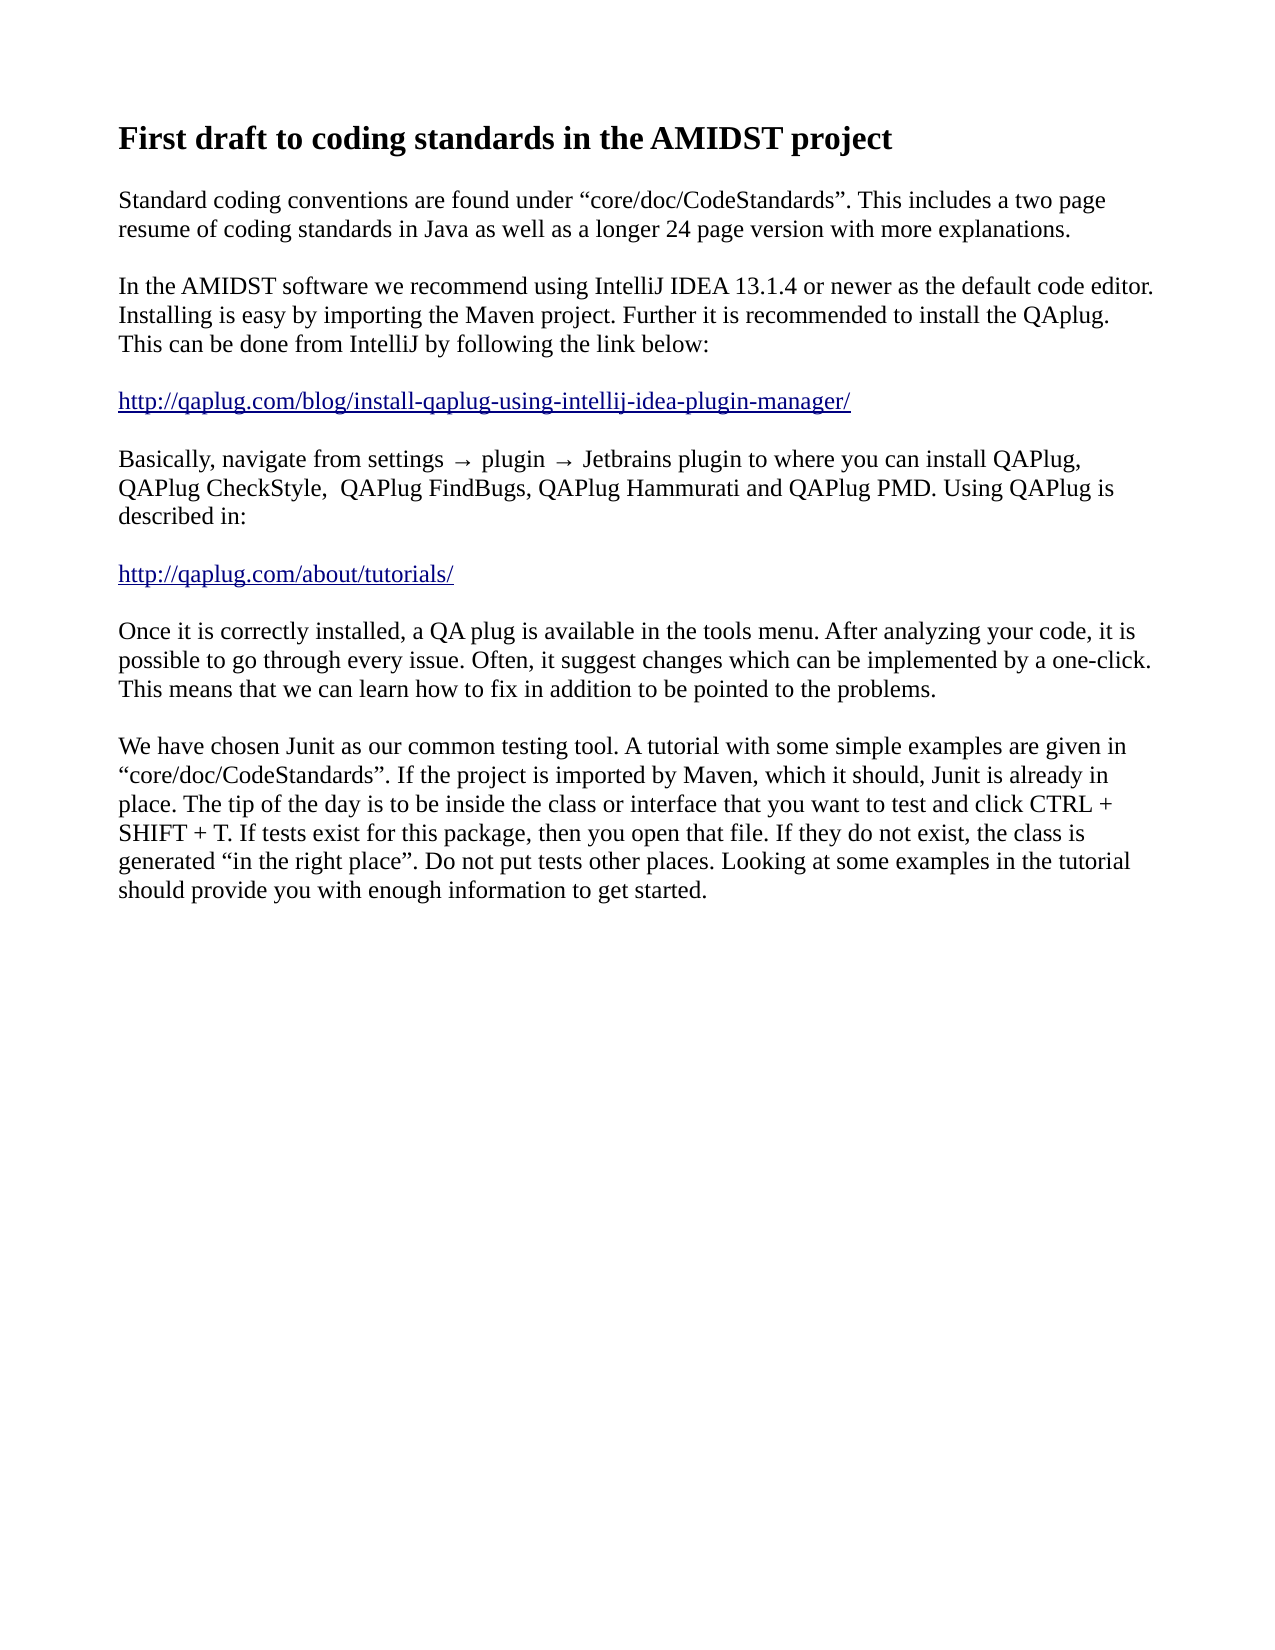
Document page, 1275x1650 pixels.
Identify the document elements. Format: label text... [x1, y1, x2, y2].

text In the AMIDST software we recommend using IntelliJ IDEA 13.1.4 or newer as the default code editor. Installing is easy by importing the Maven project. Further it is recommended to install the QAplug. This can be done from IntelliJ by following the link below: [118, 271, 1157, 358]
text First draft to coding standards in the AMIDST project [118, 118, 1157, 156]
text http://qaplug.com/blog/install-qaplug-using-intellij-idea-plugin-manager/ [118, 386, 1157, 415]
text Basically, navigate from settings → plugin → Jetbrains plugin to where you can install QAPlug, QAPlug CheckStyle, QAPlug FindBugs, QAPlug Hammurati and QAPlug PMD. Using QAPlug is described in: [118, 444, 1157, 530]
text Once it is correctly installed, a QA plug is available in the tools menu. After analyzing your code, it is possible to go through every issue. Often, it suggest changes which can be implemented by a one-click. This means that we can learn how to fix in addition to be pointed to the problems. [118, 616, 1157, 703]
text http://qaplug.com/about/tutorials/ [118, 559, 1157, 588]
text We have chosen Junit as our common testing tool. A tutorial with some simple examples are given in “core/doc/CodeStandards”. If the project is imported by Maven, which it should, Junit is already in place. The tip of the day is to be inside the class or interface that you want to test and click CTRL + SHIFT + T. If tests exist for this package, then you open that file. If they do not exist, the class is generated “in the right place”. Do not put tests other places. Looking at some examples in the tutorial should provide you with enough information to get started. [118, 731, 1157, 904]
text Standard coding conventions are found under “core/doc/CodeStandards”. This includes a two page resume of coding standards in Java as well as a longer 24 page version with more explanations. [118, 185, 1157, 243]
